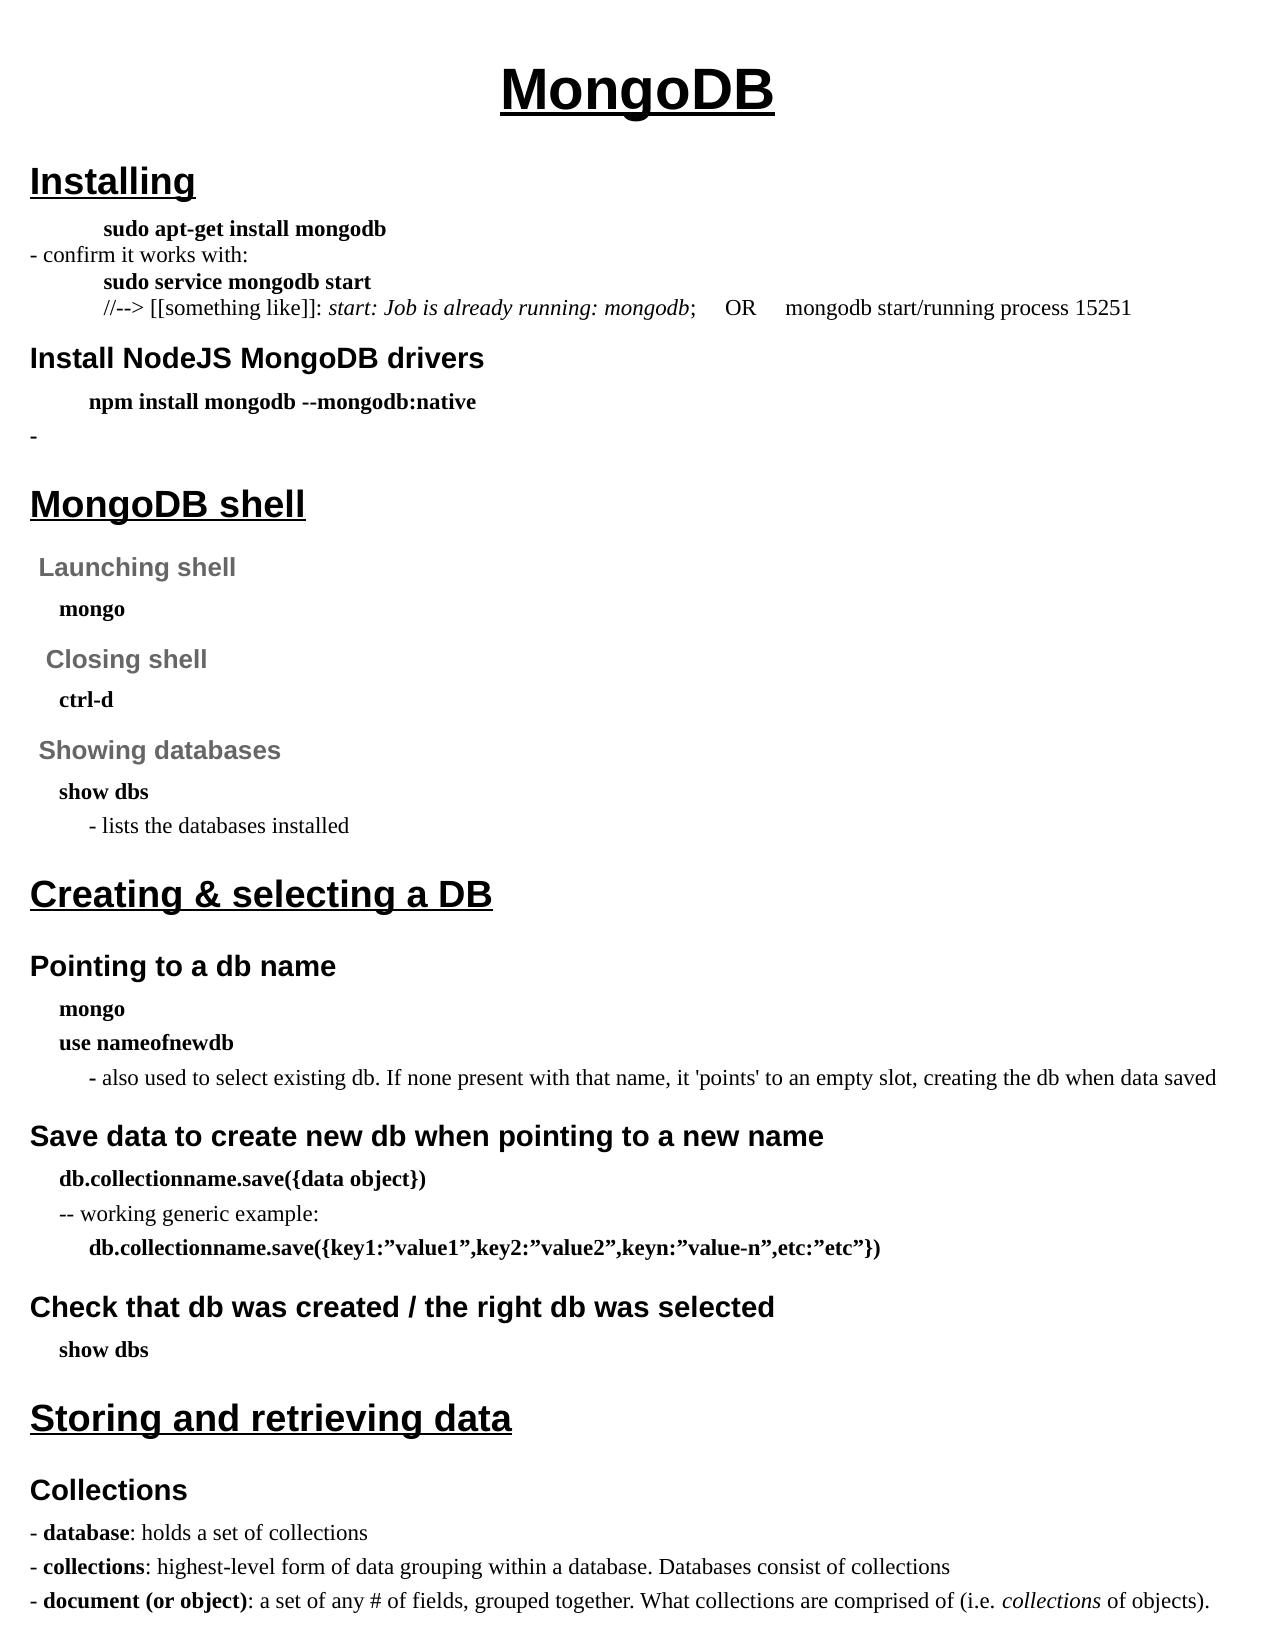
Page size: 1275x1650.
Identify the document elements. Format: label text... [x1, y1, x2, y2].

text - [29, 422, 1246, 448]
text - database: holds a set of collections [29, 1519, 1246, 1545]
subtitle Creating & selecting a DB [29, 872, 1246, 915]
subtitle Check that db was created / the right db was selected [29, 1290, 1246, 1323]
subtitle Installing [29, 159, 1246, 203]
text -- working generic example: [29, 1200, 1246, 1226]
subtitle Pointing to a db name [29, 949, 1246, 982]
text mongo [29, 995, 1246, 1021]
title MongoDB [29, 54, 1246, 122]
subtitle Collections [29, 1472, 1246, 1506]
text show dbs [29, 1336, 1246, 1362]
text //--> [[something like]]: start: Job is already running: mongodb; OR mongodb start/running process 15251 [29, 294, 1246, 321]
text - also used to select existing db. If none present with that name, it 'points' to an empty slot, creating the db when data saved [29, 1064, 1246, 1090]
text db.collectionname.save({key1:”value1”,key2:”value2”,keyn:”value-n”,etc:”etc”}) [29, 1234, 1246, 1261]
text - collections: highest-level form of data grouping within a database. Databases consist of collections [29, 1553, 1246, 1579]
text use nameofnewdb [29, 1029, 1246, 1056]
text - confirm it works with: [29, 242, 1246, 268]
subtitle Save data to create new db when pointing to a new name [29, 1119, 1246, 1153]
text - lists the databases installed [29, 812, 1246, 838]
subtitle Storing and retrieving data [29, 1395, 1246, 1439]
text - document (or object): a set of any # of fields, grouped together. What collections are comprised of (i.e. collections of objects). [29, 1588, 1246, 1614]
subtitle MongoDB shell [29, 482, 1246, 525]
text db.collectionname.save({data object}) [29, 1165, 1246, 1192]
text ctrl-d [29, 686, 1246, 713]
text npm install mongodb --mongodb:native [29, 388, 1246, 414]
text sudo service mongodb start [29, 268, 1246, 294]
subtitle Install NodeJS MongoDB drivers [29, 341, 1246, 375]
subtitle Closing shell [29, 644, 1246, 674]
text sudo apt-get install mongodb [29, 215, 1246, 242]
subtitle Showing databases [29, 735, 1246, 765]
text show dbs [29, 778, 1246, 804]
text mongo [29, 595, 1246, 621]
subtitle Launching shell [29, 552, 1246, 582]
